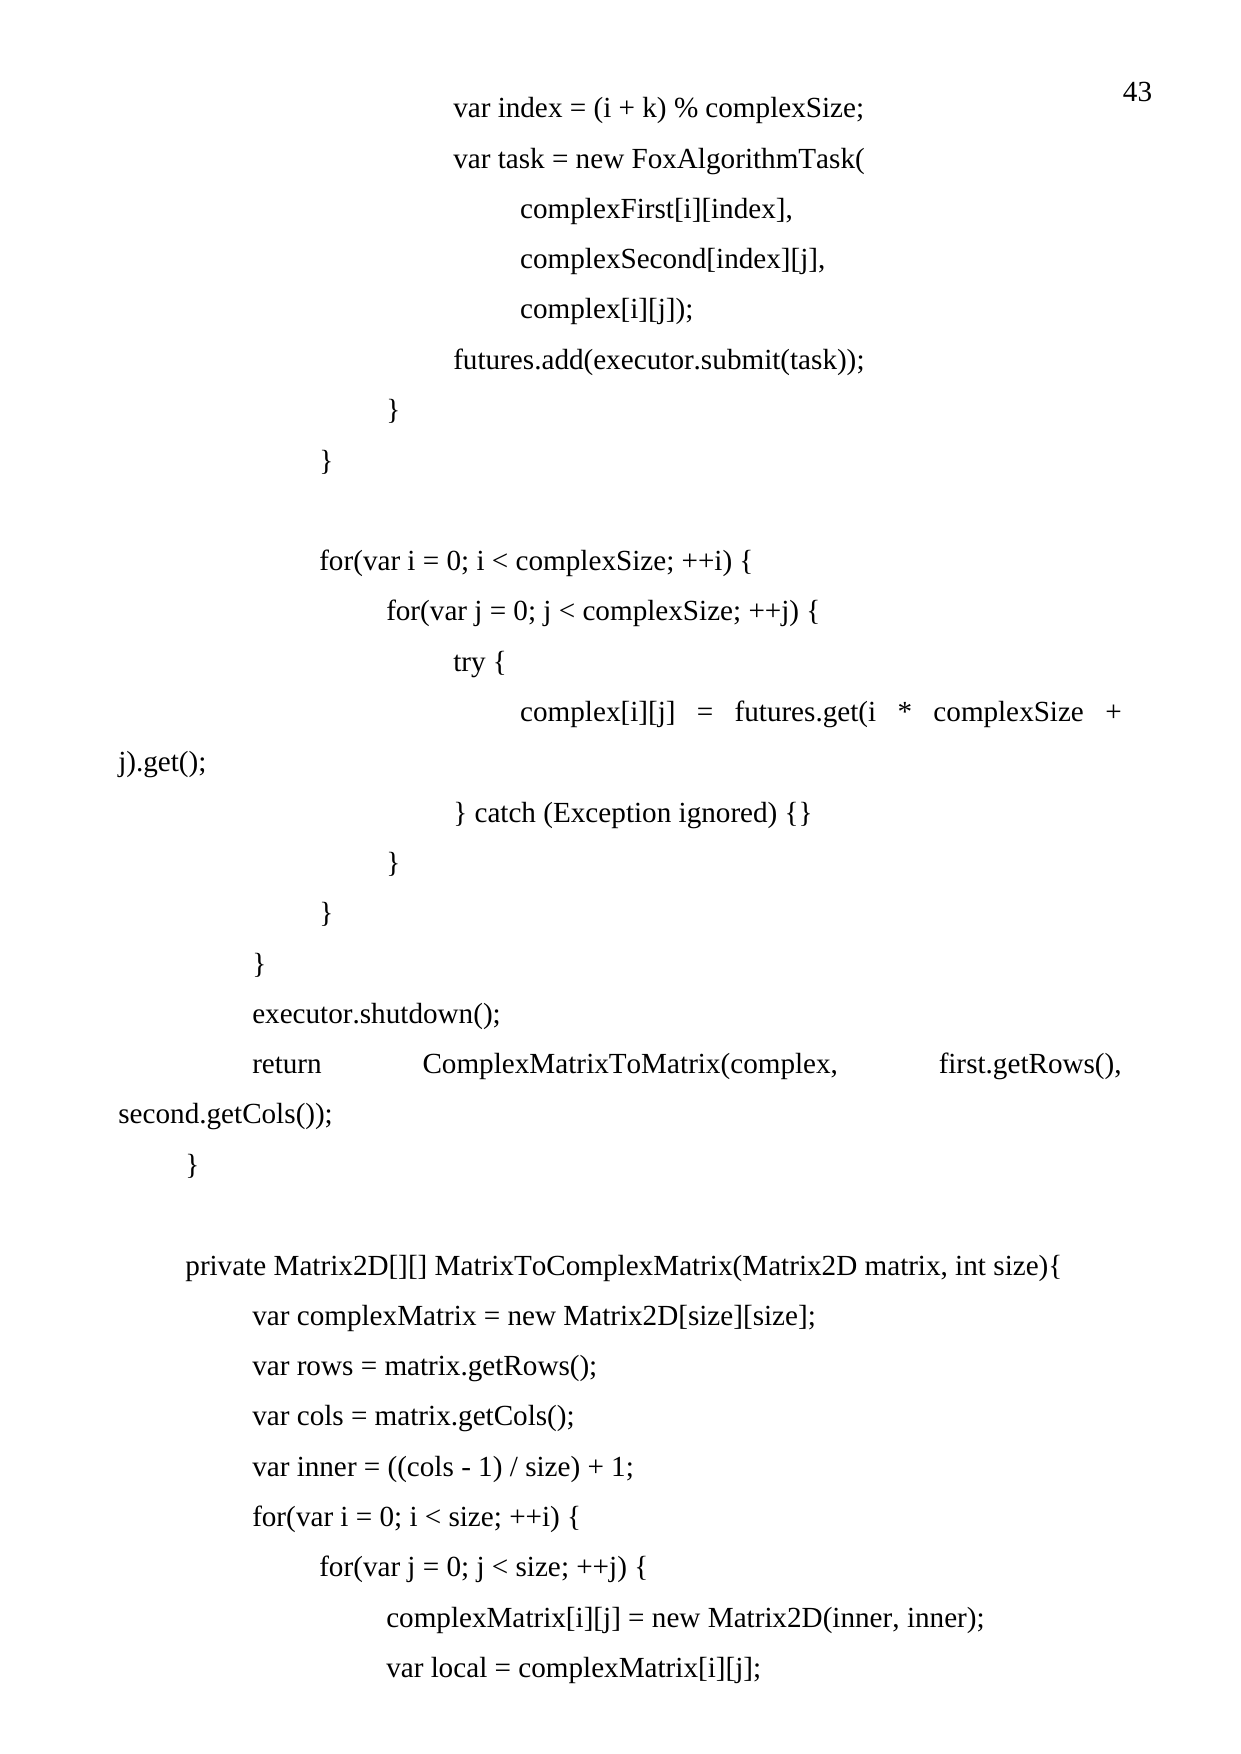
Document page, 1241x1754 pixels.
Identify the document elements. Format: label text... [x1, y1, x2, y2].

text complexSecond[index][j], [118, 241, 1122, 275]
text } [118, 845, 1122, 879]
text for(var j = 0; j < size; ++j) { [118, 1549, 1122, 1583]
text executor.shutdown(); [118, 996, 1122, 1029]
text private Matrix2D[][] MatrixToComplexMatrix(Matrix2D matrix, int size){ [118, 1248, 1122, 1281]
text for(var i = 0; i < complexSize; ++i) { [118, 543, 1122, 577]
text } [118, 392, 1122, 426]
text futures.add(executor.submit(task)); [118, 342, 1122, 376]
text for(var i = 0; i < size; ++i) { [118, 1499, 1122, 1533]
text var local = complexMatrix[i][j]; [118, 1650, 1122, 1684]
text try { [118, 644, 1122, 677]
text } [118, 443, 1122, 476]
text var index = (i + k) % complexSize; [118, 90, 1122, 124]
text var cols = matrix.getCols(); [118, 1398, 1122, 1432]
text complexFirst[i][index], [118, 191, 1122, 224]
text } [118, 1147, 1122, 1181]
text var task = new FoxAlgorithmTask( [118, 141, 1122, 174]
text } [118, 895, 1122, 929]
text complex[i][j] = futures.get(i * complexSize + j).get(); [118, 694, 1122, 778]
text } [118, 946, 1122, 979]
text complexMatrix[i][j] = new Matrix2D(inner, inner); [118, 1600, 1122, 1633]
text var complexMatrix = new Matrix2D[size][size]; [118, 1298, 1122, 1331]
text return ComplexMatrixToMatrix(complex, first.getRows(), second.getCols()); [118, 1046, 1122, 1130]
text } catch (Exception ignored) {} [118, 795, 1122, 828]
text var inner = ((cols - 1) / size) + 1; [118, 1449, 1122, 1482]
text var rows = matrix.getRows(); [118, 1348, 1122, 1382]
text complex[i][j]); [118, 292, 1122, 325]
text for(var j = 0; j < complexSize; ++j) { [118, 593, 1122, 627]
